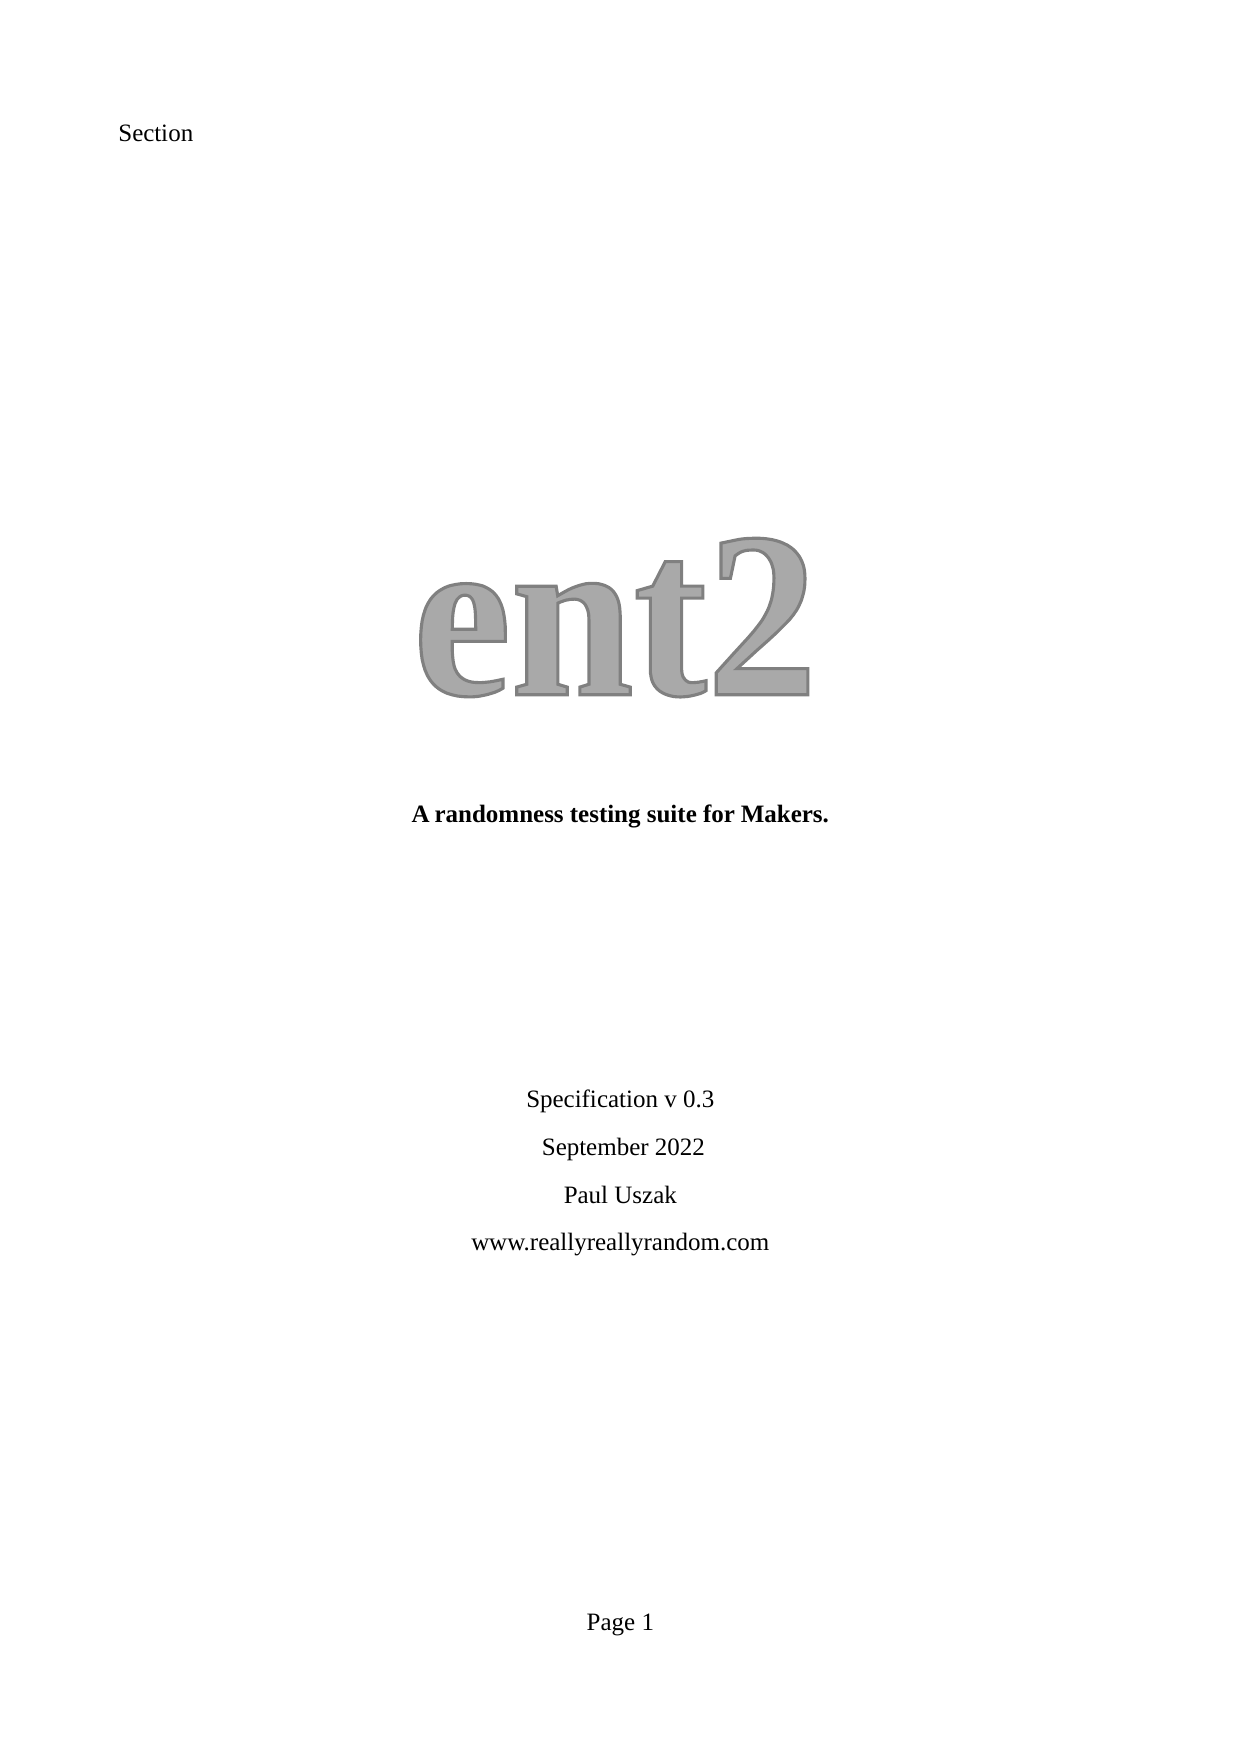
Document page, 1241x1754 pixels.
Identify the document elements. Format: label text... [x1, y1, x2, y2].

text Paul Uszak [118, 1180, 1122, 1208]
text Specification v 0.3 [118, 1084, 1122, 1113]
text www.reallyreallyrandom.com [118, 1227, 1122, 1256]
text A randomness testing suite for Makers. [118, 799, 1122, 828]
text September 2022 [118, 1132, 1122, 1161]
